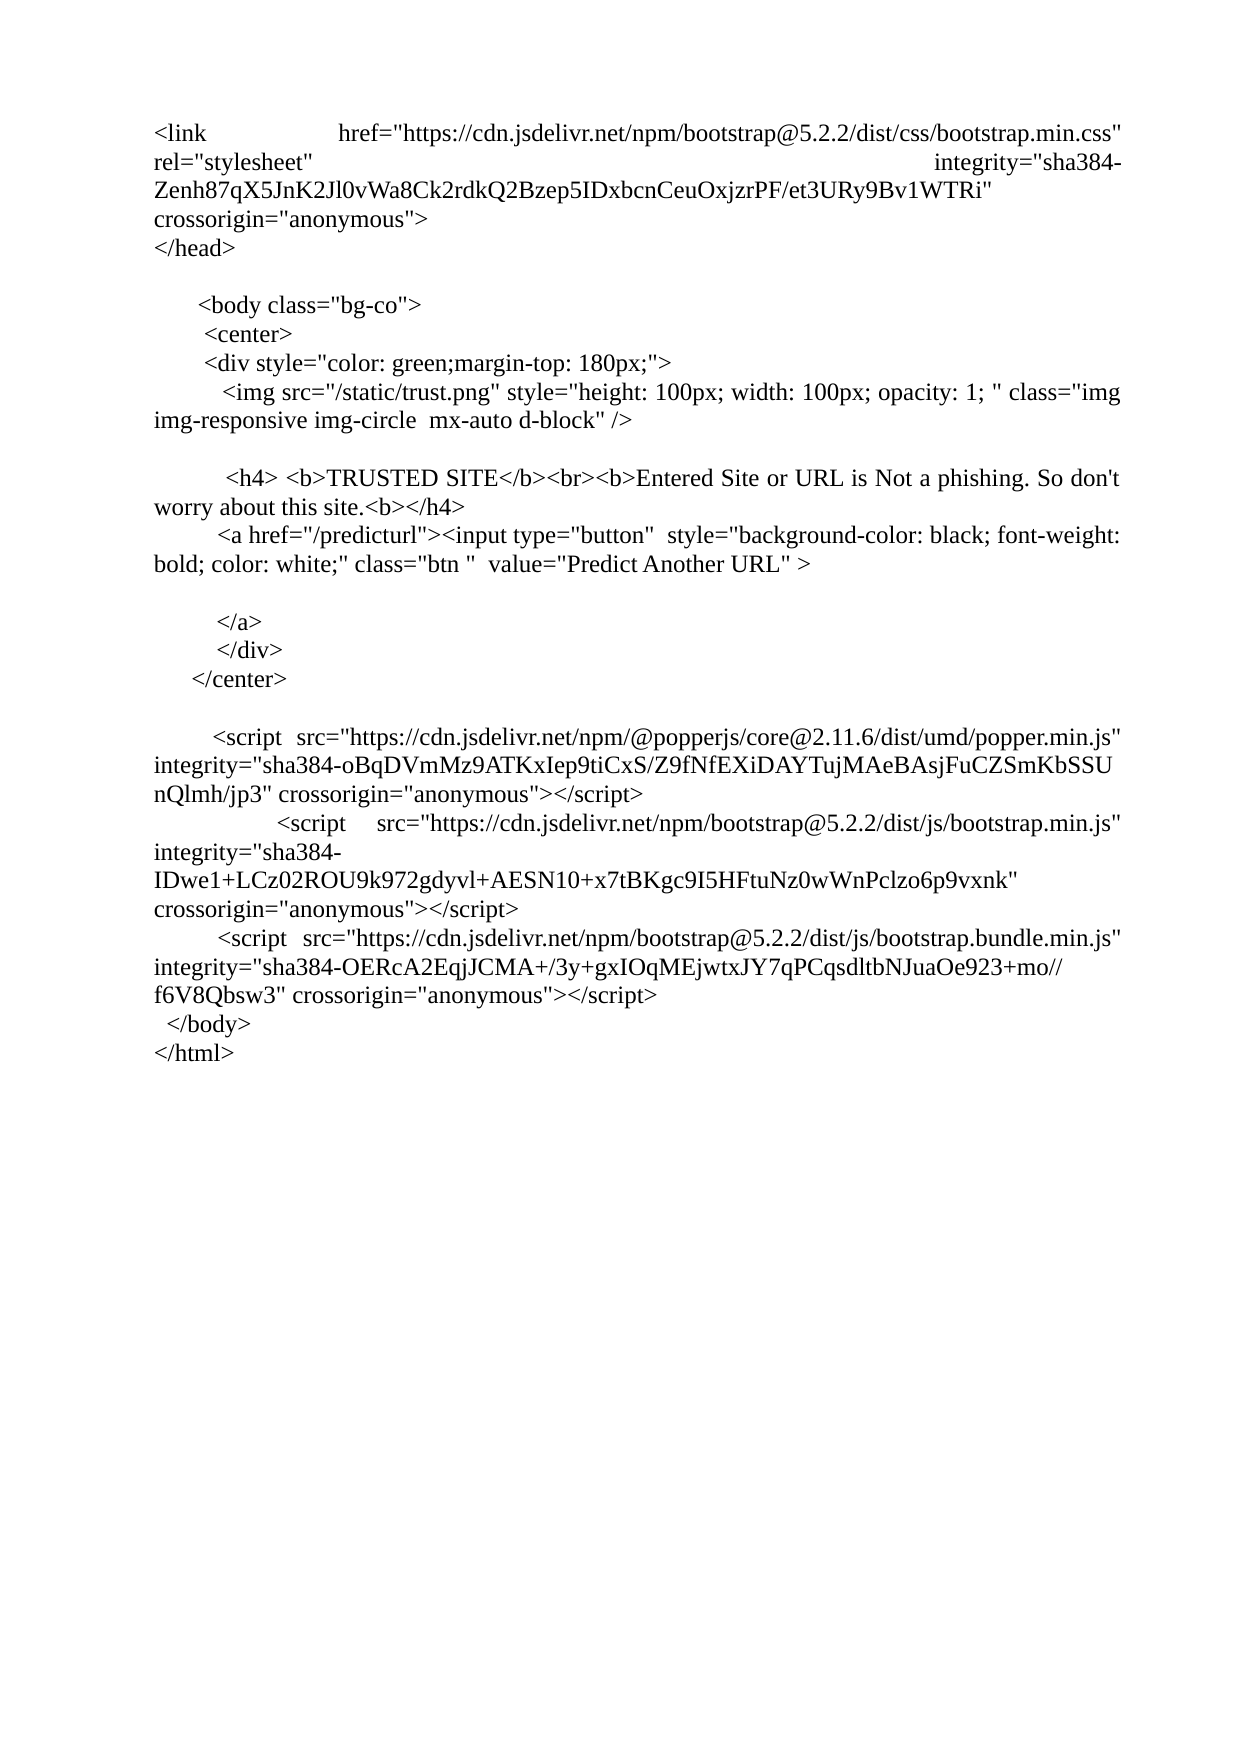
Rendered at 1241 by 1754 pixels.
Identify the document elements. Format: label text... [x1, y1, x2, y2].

text <script src="https://cdn.jsdelivr.net/npm/@popperjs/core@2.11.6/dist/umd/popper.min.js" integrity="sha384-oBqDVmMz9ATKxIep9tiCxS/Z9fNfEXiDAYTujMAeBAsjFuCZSmKbSSUnQlmh/jp3" crossorigin="anonymous"></script> [153, 722, 1122, 808]
text <center> [153, 319, 1122, 348]
text <div style="color: green;margin-top: 180px;"> [153, 348, 1122, 377]
text </center> [153, 664, 1122, 693]
text <img src="/static/trust.png" style="height: 100px; width: 100px; opacity: 1; " class="img img-responsive img-circle mx-auto d-block" /> [153, 377, 1122, 434]
text <h4> <b>TRUSTED SITE</b><br><b>Entered Site or URL is Not a phishing. So don't worry about this site.<b></h4> [153, 463, 1122, 521]
text </body> [153, 1009, 1122, 1038]
text <a href="/predicturl"><input type="button" style="background-color: black; font-weight: bold; color: white;" class="btn " value="Predict Another URL" > [153, 521, 1122, 578]
text <script src="https://cdn.jsdelivr.net/npm/bootstrap@5.2.2/dist/js/bootstrap.min.js" integrity="sha384-IDwe1+LCz02ROU9k972gdyvl+AESN10+x7tBKgc9I5HFtuNz0wWnPclzo6p9vxnk" crossorigin="anonymous"></script> [153, 808, 1122, 923]
text </html> [153, 1038, 1122, 1067]
text </div> [153, 636, 1122, 664]
text </head> [153, 233, 1122, 262]
text <script src="https://cdn.jsdelivr.net/npm/bootstrap@5.2.2/dist/js/bootstrap.bundle.min.js" integrity="sha384-OERcA2EqjJCMA+/3y+gxIOqMEjwtxJY7qPCqsdltbNJuaOe923+mo//f6V8Qbsw3" crossorigin="anonymous"></script> [153, 923, 1122, 1009]
text </a> [153, 607, 1122, 636]
text <body class="bg-co"> [153, 291, 1122, 319]
text <link href="https://cdn.jsdelivr.net/npm/bootstrap@5.2.2/dist/css/bootstrap.min.css" rel="stylesheet" integrity="sha384-Zenh87qX5JnK2Jl0vWa8Ck2rdkQ2Bzep5IDxbcnCeuOxjzrPF/et3URy9Bv1WTRi" crossorigin="anonymous"> [153, 118, 1122, 233]
